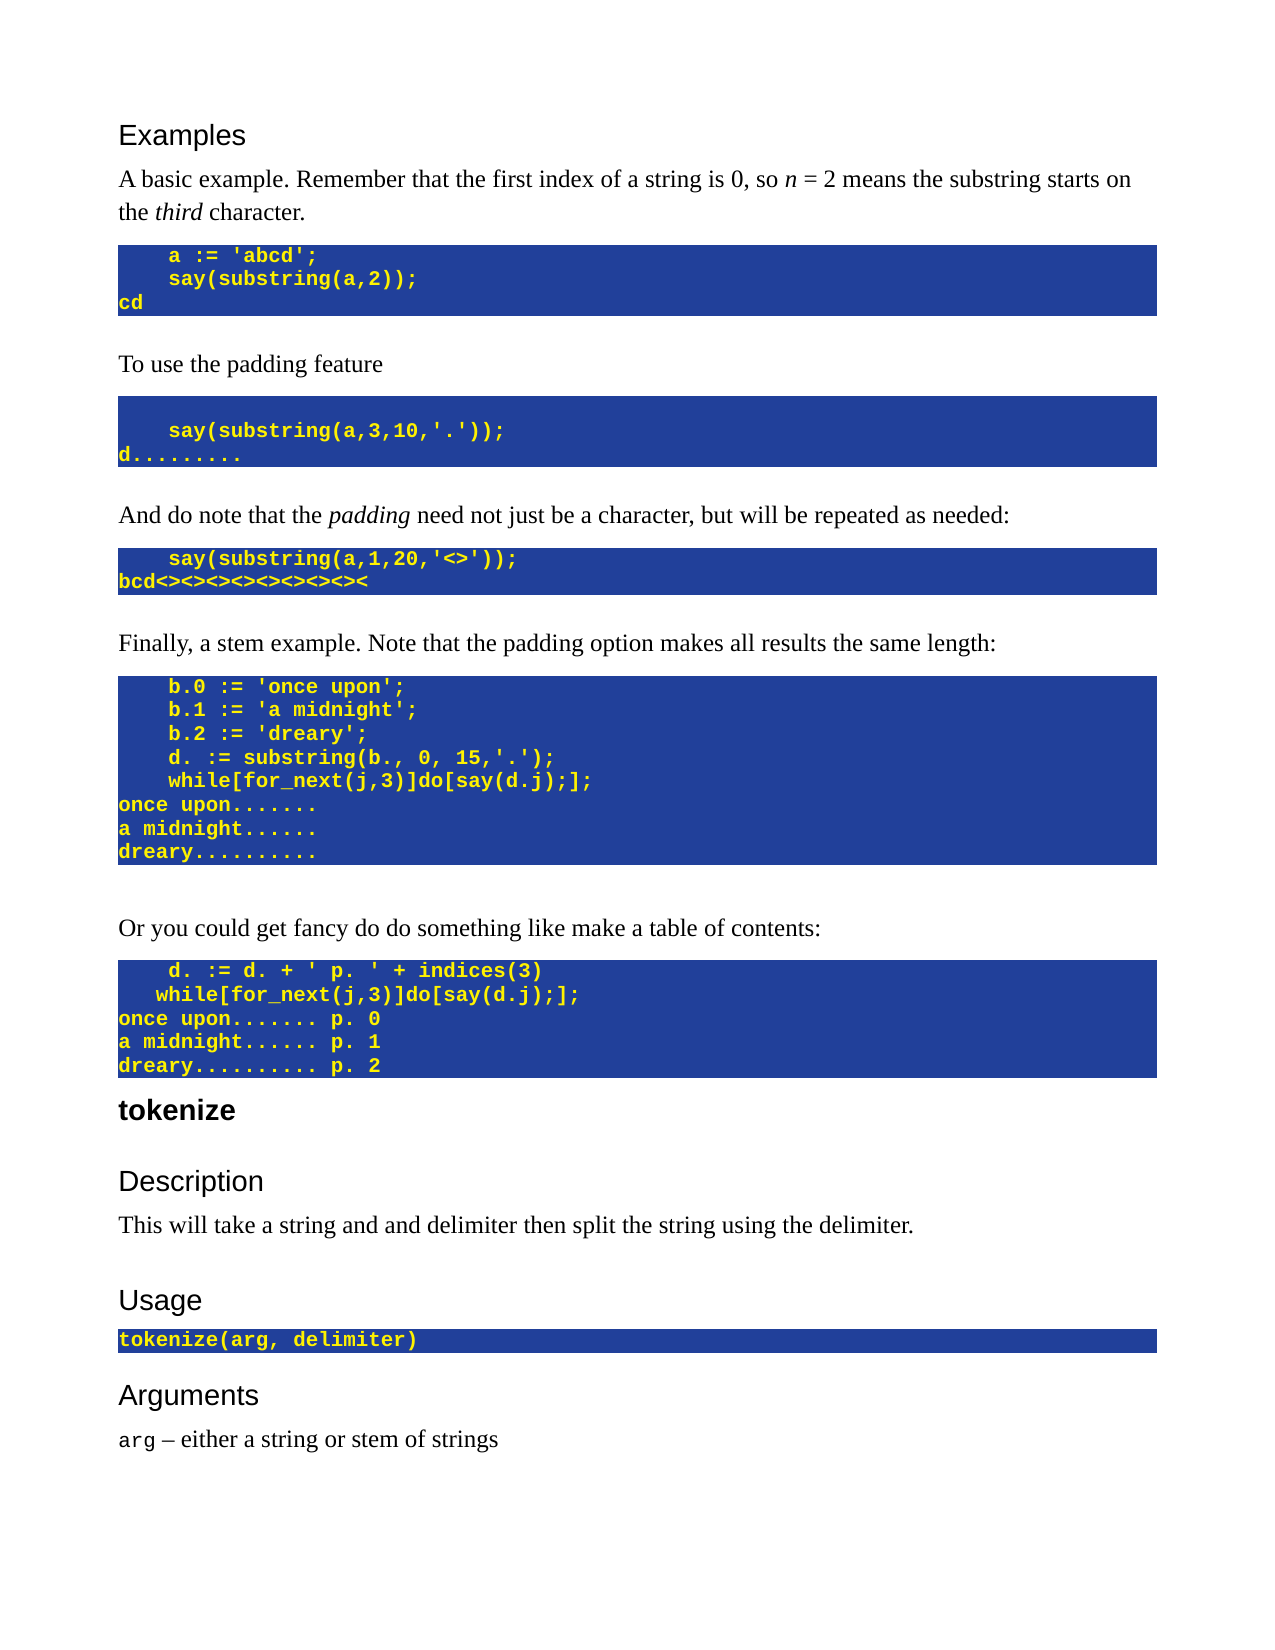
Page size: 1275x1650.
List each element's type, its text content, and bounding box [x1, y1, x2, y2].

text tokenize(arg, delimiter) [118, 1329, 1157, 1353]
text Or you could get fancy do do something like make a table of contents: [118, 913, 1157, 941]
text Finally, a stem example. Note that the padding option makes all results the same length: [118, 595, 1157, 657]
text say(substring(a,2)); [118, 268, 1157, 292]
subtitle tokenize [118, 1093, 1157, 1127]
text once upon....... [118, 794, 1157, 818]
text bcd<><><><><><><><>< [118, 572, 1157, 595]
subtitle Description [118, 1164, 1157, 1198]
text This will take a string and and delimiter then split the string using the delimiter. [118, 1210, 1157, 1239]
text while[for_next(j,3)]do[say(d.j);]; [118, 984, 1157, 1007]
subtitle Arguments [118, 1378, 1157, 1411]
text a midnight...... p. 1 [118, 1031, 1157, 1055]
text arg – either a string or stem of strings [118, 1424, 1157, 1453]
text dreary.......... p. 2 [118, 1055, 1157, 1078]
text To use the padding feature [118, 316, 1157, 377]
text b.0 := 'once upon'; [118, 676, 1157, 699]
subtitle Usage [118, 1283, 1157, 1316]
text once upon....... p. 0 [118, 1007, 1157, 1031]
text A basic example. Remember that the first index of a string is 0, so n = 2 means the substring starts on the third character. [118, 164, 1157, 226]
text b.2 := 'dreary'; [118, 723, 1157, 747]
text cd [118, 292, 1157, 316]
text d......... [118, 444, 1157, 467]
text say(substring(a,1,20,'<>')); [118, 548, 1157, 572]
text while[for_next(j,3)]do[say(d.j);]; [118, 770, 1157, 794]
text And do note that the padding need not just be a character, but will be repeated as needed: [118, 467, 1157, 529]
text b.1 := 'a midnight'; [118, 699, 1157, 723]
text d. := d. + ' p. ' + indices(3) [118, 960, 1157, 984]
text say(substring(a,3,10,'.')); [118, 420, 1157, 444]
subtitle Examples [118, 118, 1157, 152]
text dreary.......... [118, 841, 1157, 865]
text a midnight...... [118, 818, 1157, 841]
text a := 'abcd'; [118, 245, 1157, 268]
text d. := substring(b., 0, 15,'.'); [118, 747, 1157, 770]
